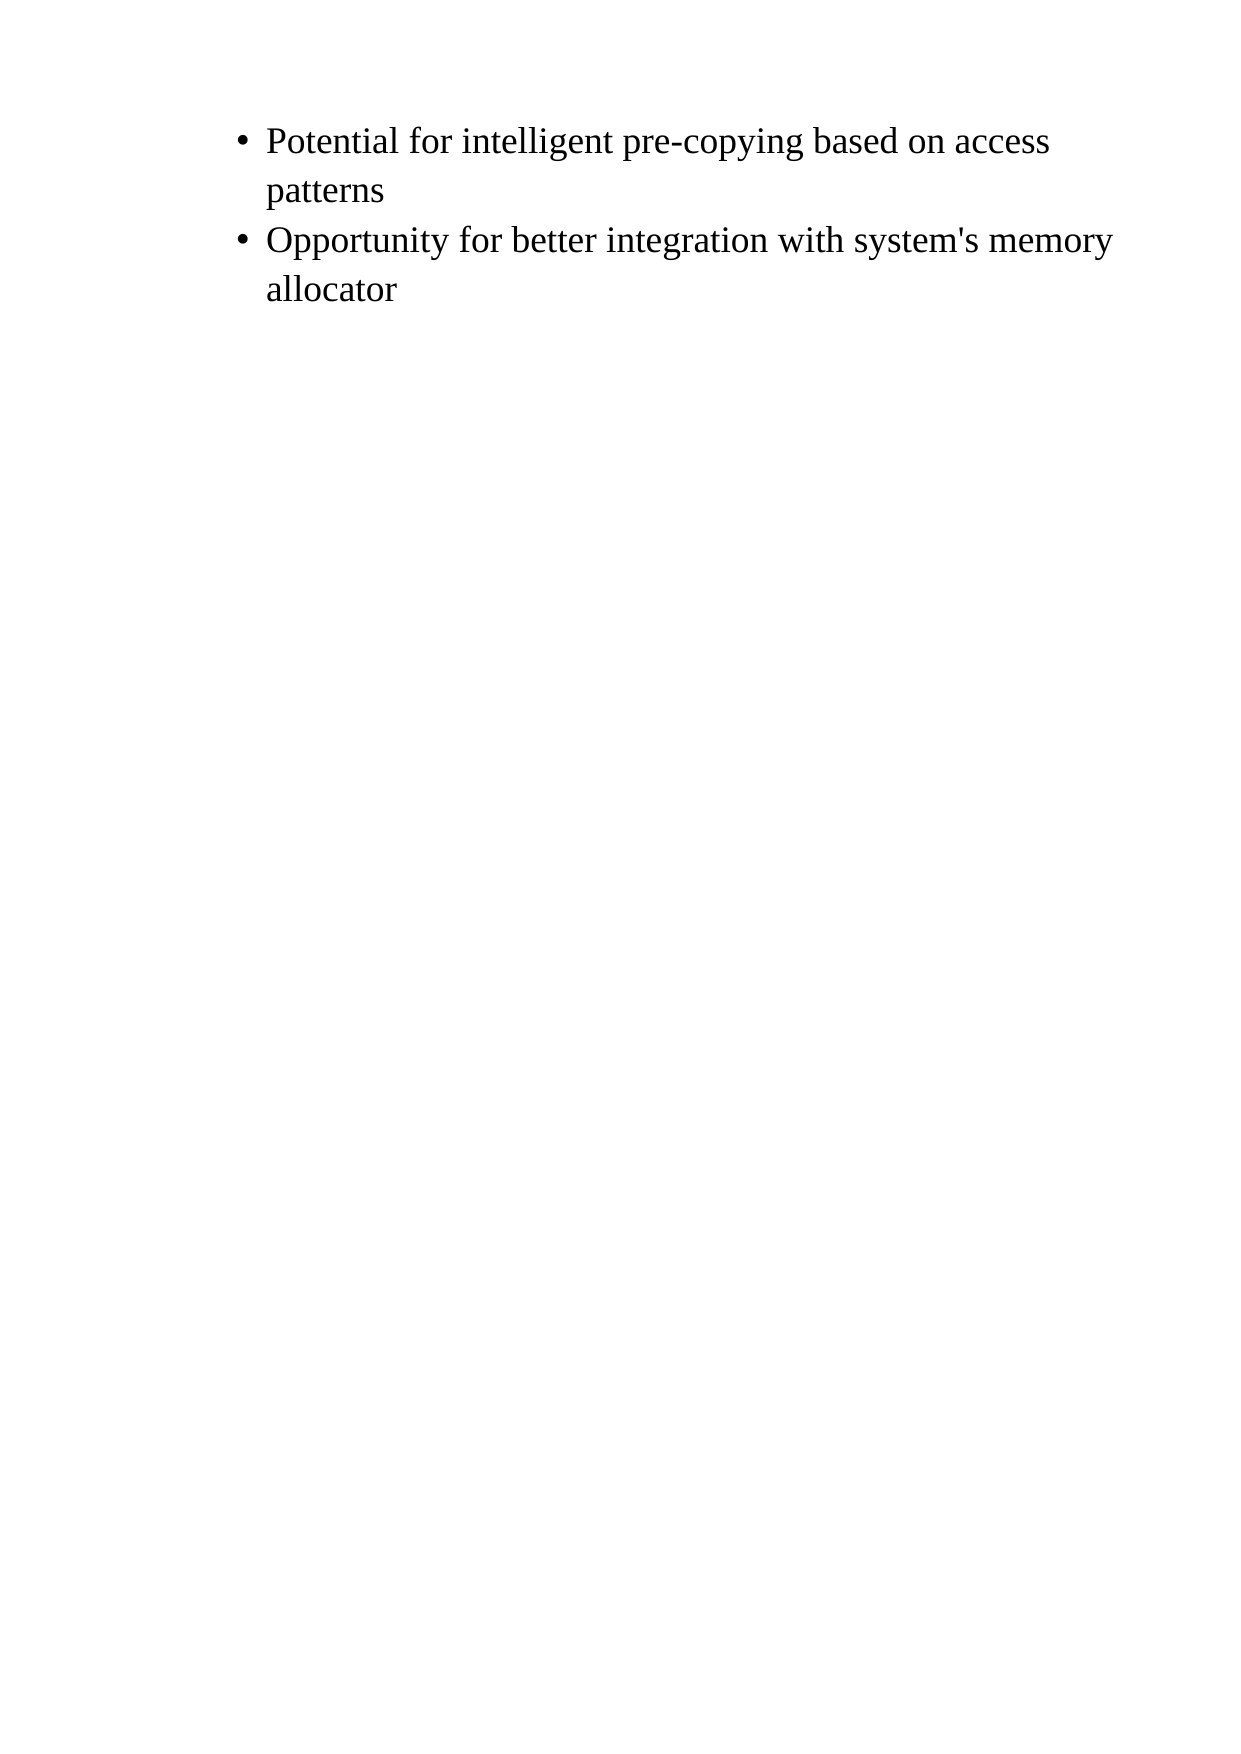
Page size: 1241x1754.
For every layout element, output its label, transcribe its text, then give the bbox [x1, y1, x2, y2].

list Potential for intelligent pre-copying based on access patterns [236, 118, 1122, 211]
list Opportunity for better integration with system's memory allocator [236, 217, 1122, 310]
